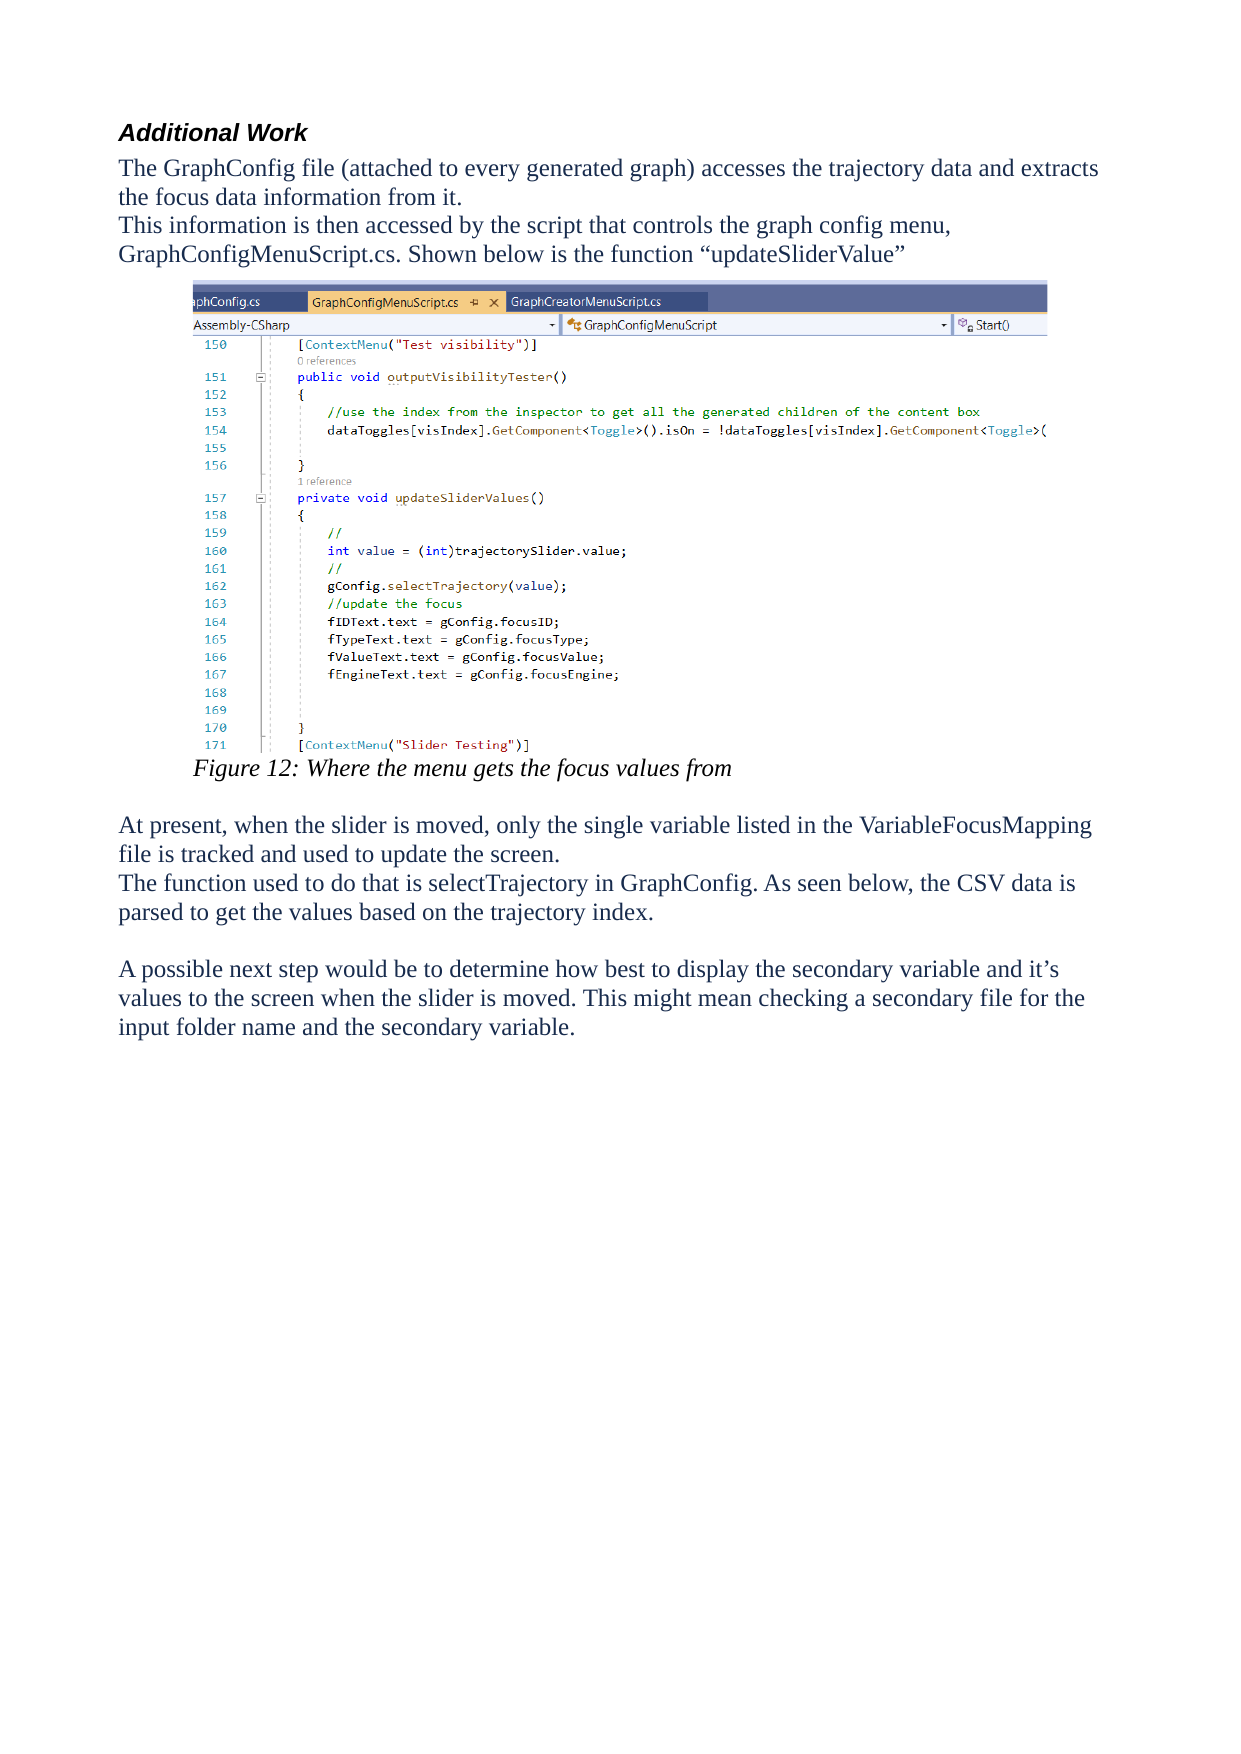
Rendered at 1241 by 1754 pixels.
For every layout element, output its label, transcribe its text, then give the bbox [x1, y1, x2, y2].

subtitle Additional Work [118, 118, 1122, 147]
text At present, when the slider is moved, only the single variable listed in the VariableFocusMapping file is tracked and used to update the screen. [118, 811, 1122, 868]
text The GraphConfig file (attached to every generated graph) accesses the trajectory data and extracts the focus data information from it. [118, 153, 1122, 210]
text Figure 12: Where the menu gets the focus values from [193, 753, 1047, 782]
text A possible next step would be to determine how best to display the secondary variable and it’s values to the screen when the slider is moved. This might mean checking a secondary file for the input folder name and the secondary variable. [118, 954, 1122, 1041]
picture [192, 280, 1048, 753]
text The function used to do that is selectTrajectory in GraphConfig. As seen below, the CSV data is parsed to get the values based on the trajectory index. [118, 868, 1122, 926]
text This information is then accessed by the script that controls the graph config menu, GraphConfigMenuScript.cs. Shown below is the function “updateSliderValue” [118, 210, 1122, 268]
